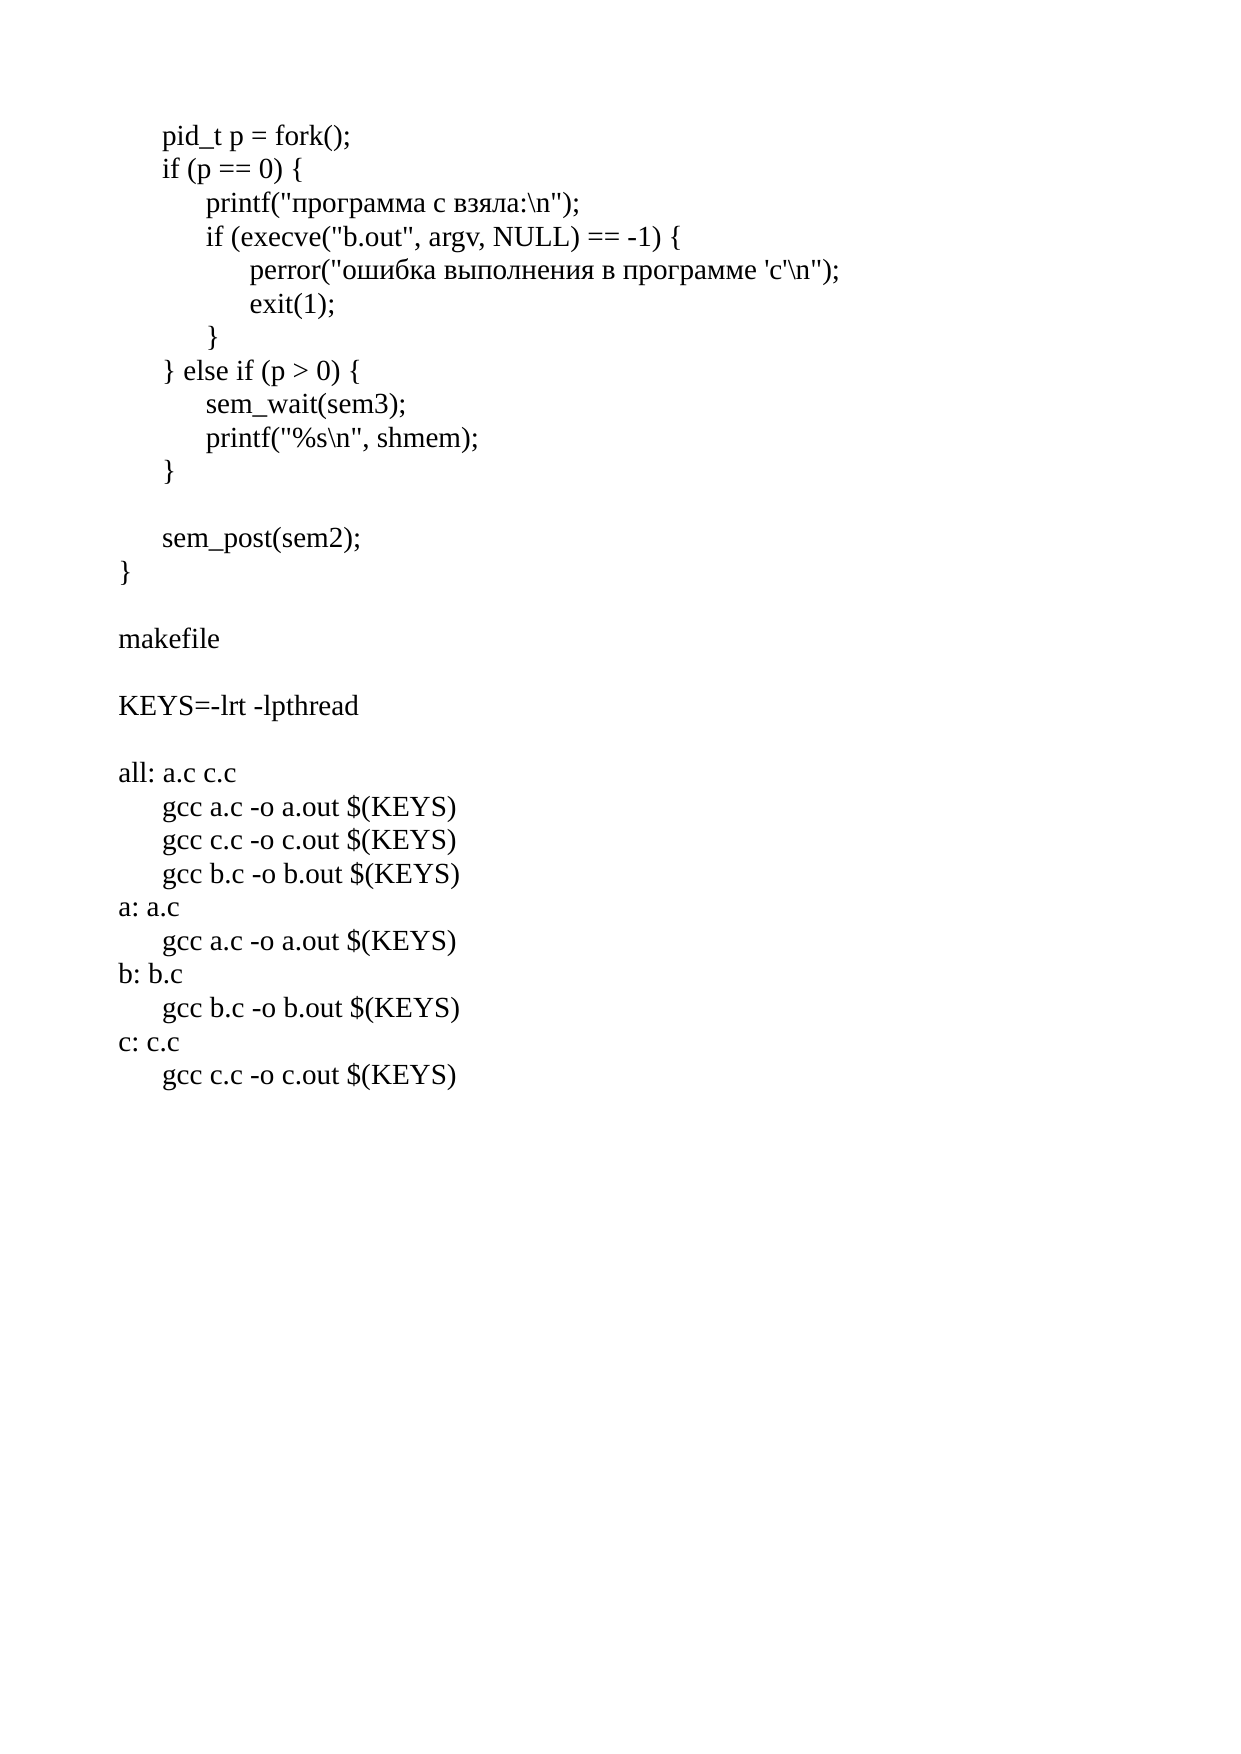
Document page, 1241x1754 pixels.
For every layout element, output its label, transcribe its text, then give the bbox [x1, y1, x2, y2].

text if (p == 0) { [118, 152, 1122, 185]
text a: a.c [118, 889, 1122, 923]
text printf("программа с взяла:\n"); [118, 185, 1122, 219]
text gcc b.c -o b.out $(KEYS) [118, 990, 1122, 1024]
text gcc c.c -o c.out $(KEYS) [118, 1057, 1122, 1091]
text if (execve("b.out", argv, NULL) == -1) { [118, 219, 1122, 252]
text exit(1); [118, 286, 1122, 319]
text gcc b.c -o b.out $(KEYS) [118, 856, 1122, 889]
text } [118, 319, 1122, 353]
text perror("ошибка выполнения в программе 'c'\n"); [118, 252, 1122, 286]
text all: a.c c.c [118, 755, 1122, 789]
text gcc c.c -o c.out $(KEYS) [118, 822, 1122, 856]
text gcc a.c -o a.out $(KEYS) [118, 923, 1122, 957]
text KEYS=-lrt -lpthread [118, 688, 1122, 722]
text b: b.c [118, 957, 1122, 990]
text pid_t p = fork(); [118, 118, 1122, 152]
text sem_post(sem2); [118, 521, 1122, 554]
text makefile [118, 621, 1122, 655]
text } [118, 453, 1122, 487]
text c: c.c [118, 1024, 1122, 1057]
text printf("%s\n", shmem); [118, 420, 1122, 453]
text } [118, 554, 1122, 588]
text sem_wait(sem3); [118, 386, 1122, 420]
text } else if (p > 0) { [118, 353, 1122, 386]
text gcc a.c -o a.out $(KEYS) [118, 789, 1122, 822]
